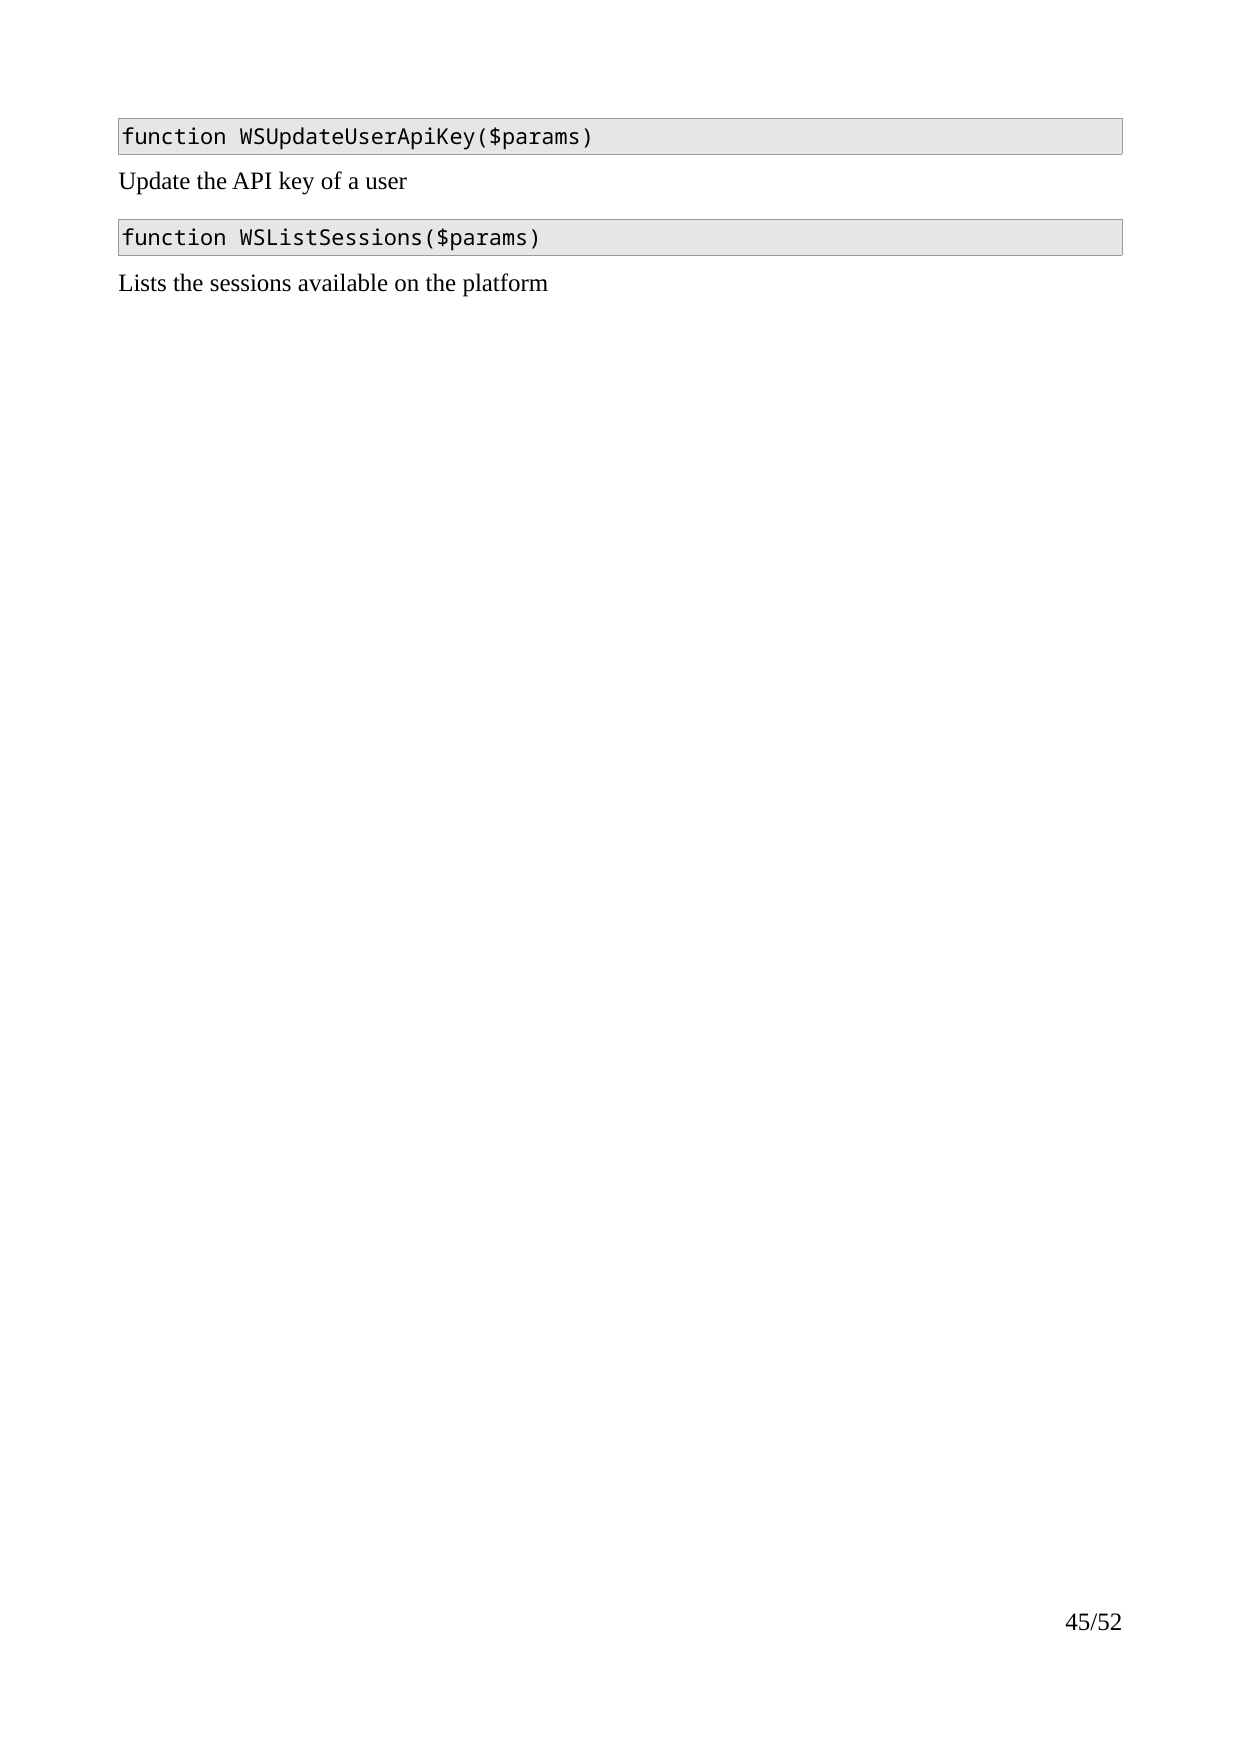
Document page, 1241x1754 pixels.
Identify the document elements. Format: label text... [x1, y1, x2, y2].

text Update the API key of a user [118, 166, 1122, 195]
text Lists the sessions available on the platform [118, 268, 1122, 296]
text function WSUpdateUserApiKey($params) [119, 119, 1122, 154]
text function WSListSessions($params) [119, 220, 1122, 255]
